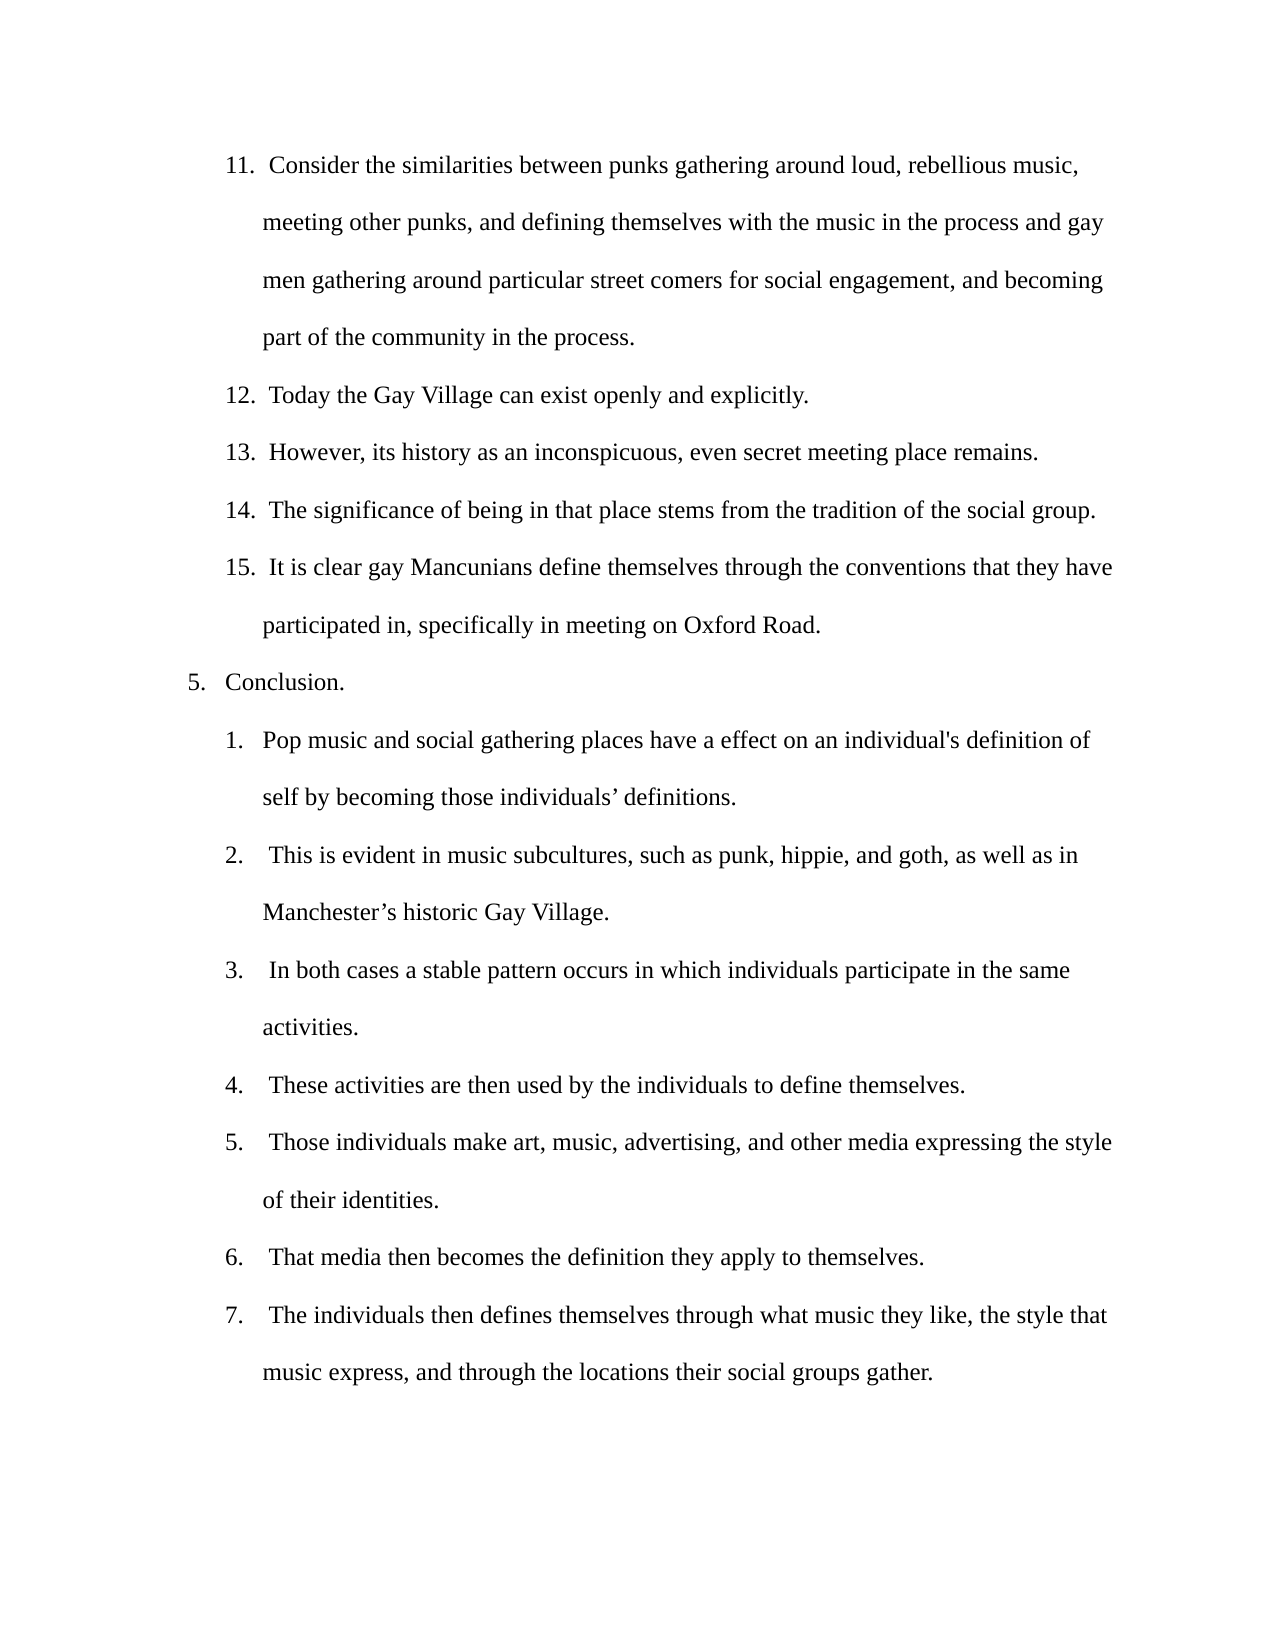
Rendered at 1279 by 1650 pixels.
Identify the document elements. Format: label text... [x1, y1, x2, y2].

list Those individuals make art, music, advertising, and other media expressing the style of their identities. [225, 1127, 1128, 1214]
list In both cases a stable pattern occurs in which individuals participate in the same activities. [225, 955, 1128, 1041]
list That media then becomes the definition they apply to themselves. [225, 1242, 1128, 1271]
list Pop music and social gathering places have a effect on an individual's definition of self by becoming those individuals’ definitions. [225, 725, 1128, 811]
list It is clear gay Mancunians define themselves through the conventions that they have participated in, specifically in meeting on Oxford Road. [225, 552, 1128, 639]
list The individuals then defines themselves through what music they like, the style that music express, and through the locations their social groups gather. [225, 1300, 1128, 1386]
list Conclusion. [187, 667, 1128, 696]
list However, its history as an inconspicuous, even secret meeting place remains. [225, 437, 1128, 466]
list These activities are then used by the individuals to define themselves. [225, 1070, 1128, 1099]
list This is evident in music subcultures, such as punk, hippie, and goth, as well as in Manchester’s historic Gay Village. [225, 840, 1128, 926]
list Consider the similarities between punks gathering around loud, rebellious music, meeting other punks, and defining themselves with the music in the process and gay men gathering around particular street comers for social engagement, and becoming part of the community in the process. [225, 150, 1128, 351]
list Today the Gay Village can exist openly and explicitly. [225, 380, 1128, 409]
list The significance of being in that place stems from the tradition of the social group. [225, 495, 1128, 524]
